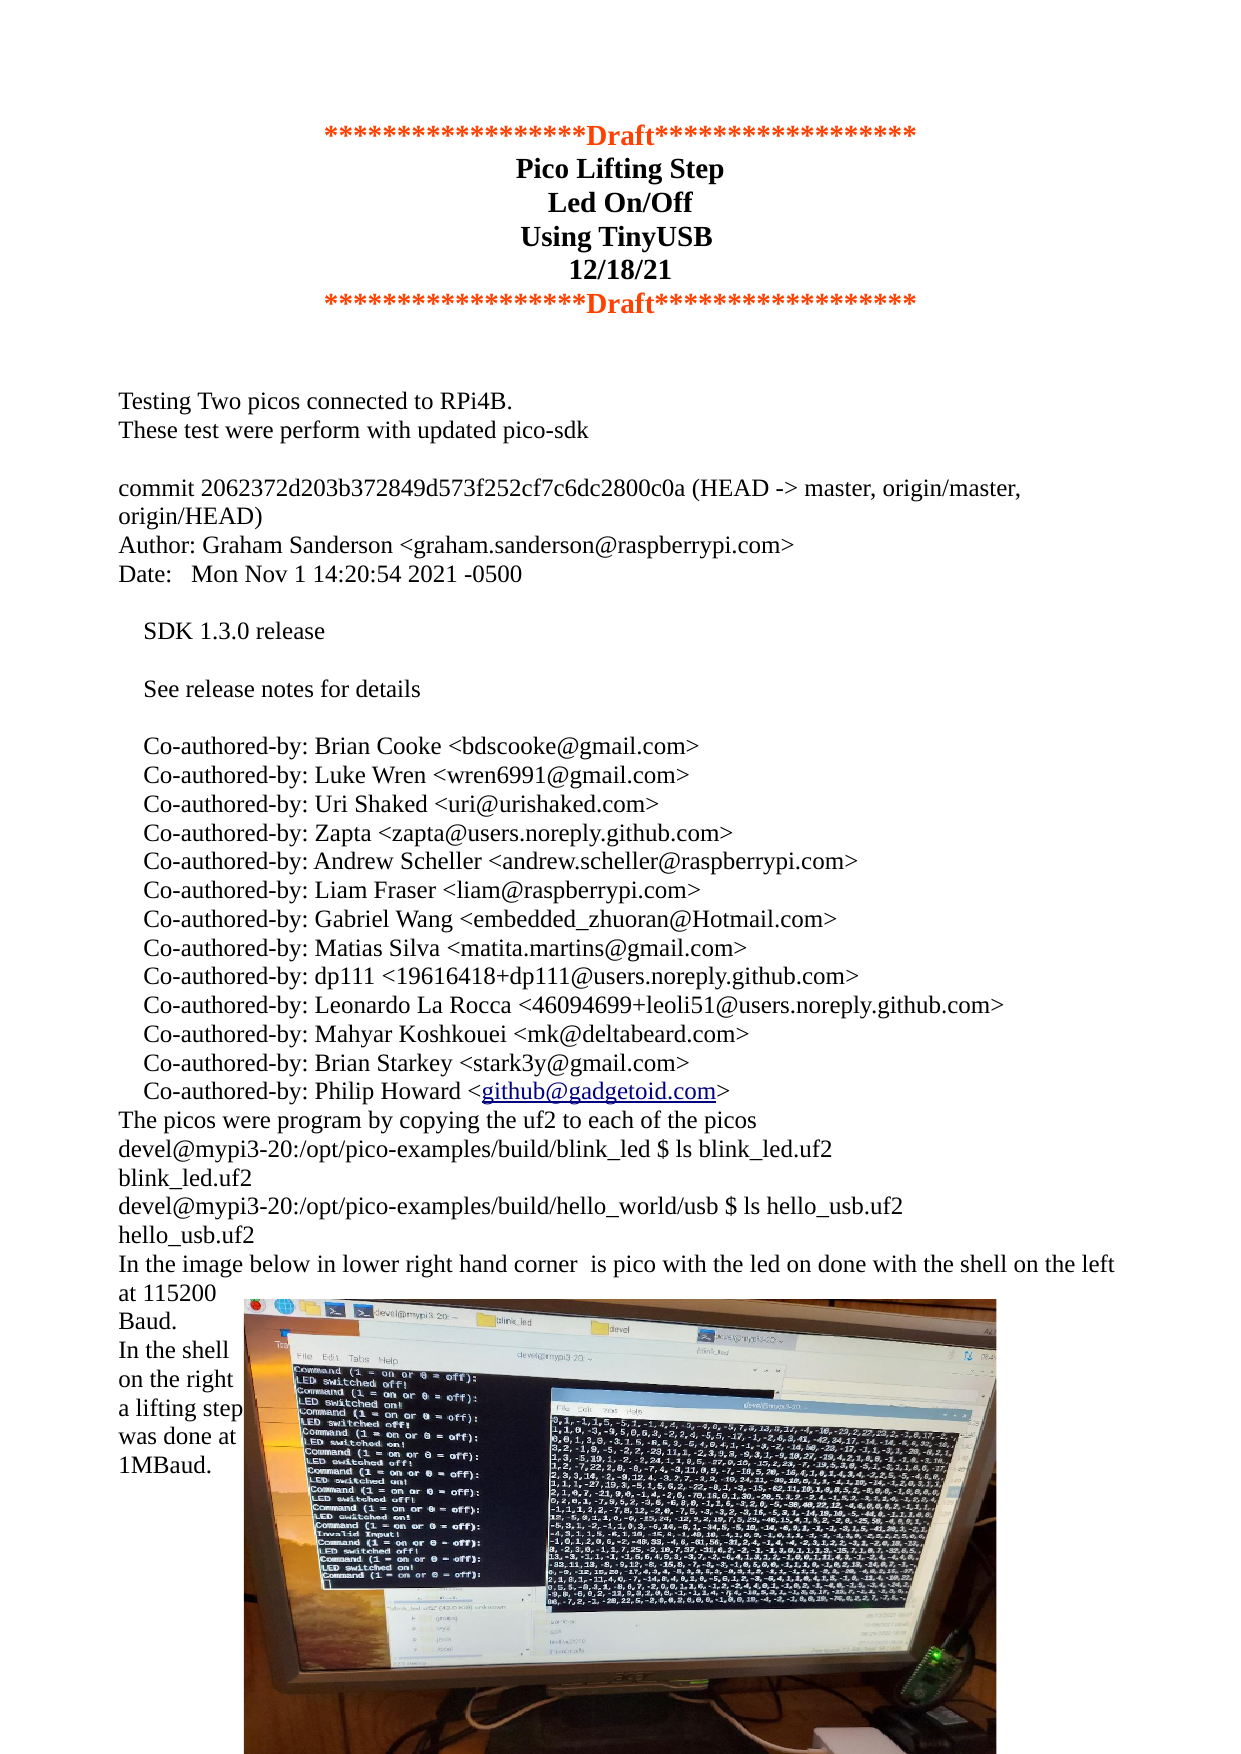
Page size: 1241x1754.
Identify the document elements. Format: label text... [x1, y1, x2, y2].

picture [243, 1299, 997, 1754]
text ******************Draft****************** [118, 286, 1122, 319]
text Co-authored-by: Matias Silva <matita.martins@gmail.com> [118, 933, 1122, 961]
text [997, 1335, 1122, 1479]
text SDK 1.3.0 release [118, 616, 1122, 645]
text Co-authored-by: Philip Howard <github@gadgetoid.com> [118, 1076, 1122, 1105]
text The picos were program by copying the uf2 to each of the picos [118, 1105, 1122, 1134]
text devel@mypi3-20:/opt/pico-examples/build/blink_led $ ls blink_led.uf2 [118, 1134, 1122, 1163]
text Co-authored-by: Leonardo La Rocca <46094699+leoli51@users.noreply.github.com> [118, 990, 1122, 1019]
text blink_led.uf2 [118, 1163, 1122, 1191]
text Co-authored-by: Brian Starkey <stark3y@gmail.com> [118, 1048, 1122, 1076]
text Co-authored-by: Andrew Scheller <andrew.scheller@raspberrypi.com> [118, 846, 1122, 875]
text Led On/Off [118, 185, 1122, 219]
text Co-authored-by: Zapta <zapta@users.noreply.github.com> [118, 818, 1122, 846]
text These test were perform with updated pico-sdk [118, 415, 1122, 444]
text Co-authored-by: Gabriel Wang <embedded_zhuoran@Hotmail.com> [118, 904, 1122, 933]
text In the image below in lower right hand corner is pico with the led on done with the shell on the left at 115200 Baud. [118, 1249, 1122, 1335]
text In the shell on the right a lifting step was done at 1MBaud. [118, 1335, 243, 1479]
text commit 2062372d203b372849d573f252cf7c6dc2800c0a (HEAD -> master, origin/master, origin/HEAD) [118, 473, 1122, 530]
text Co-authored-by: Brian Cooke <bdscooke@gmail.com> [118, 731, 1122, 760]
text Date: Mon Nov 1 14:20:54 2021 -0500 [118, 559, 1122, 588]
text Author: Graham Sanderson <graham.sanderson@raspberrypi.com> [118, 530, 1122, 559]
text Using TinyUSB [118, 219, 1122, 252]
text Co-authored-by: Liam Fraser <liam@raspberrypi.com> [118, 875, 1122, 904]
text ******************Draft****************** [118, 118, 1122, 152]
text 12/18/21 [118, 252, 1122, 286]
text Co-authored-by: dp111 <19616418+dp111@users.noreply.github.com> [118, 961, 1122, 990]
text Co-authored-by: Uri Shaked <uri@urishaked.com> [118, 789, 1122, 818]
text hello_usb.uf2 [118, 1220, 1122, 1249]
text devel@mypi3-20:/opt/pico-examples/build/hello_world/usb $ ls hello_usb.uf2 [118, 1191, 1122, 1220]
text Pico Lifting Step [118, 152, 1122, 185]
text Testing Two picos connected to RPi4B. [118, 386, 1122, 415]
text Co-authored-by: Mahyar Koshkouei <mk@deltabeard.com> [118, 1019, 1122, 1048]
text Co-authored-by: Luke Wren <wren6991@gmail.com> [118, 760, 1122, 789]
text See release notes for details [118, 674, 1122, 703]
